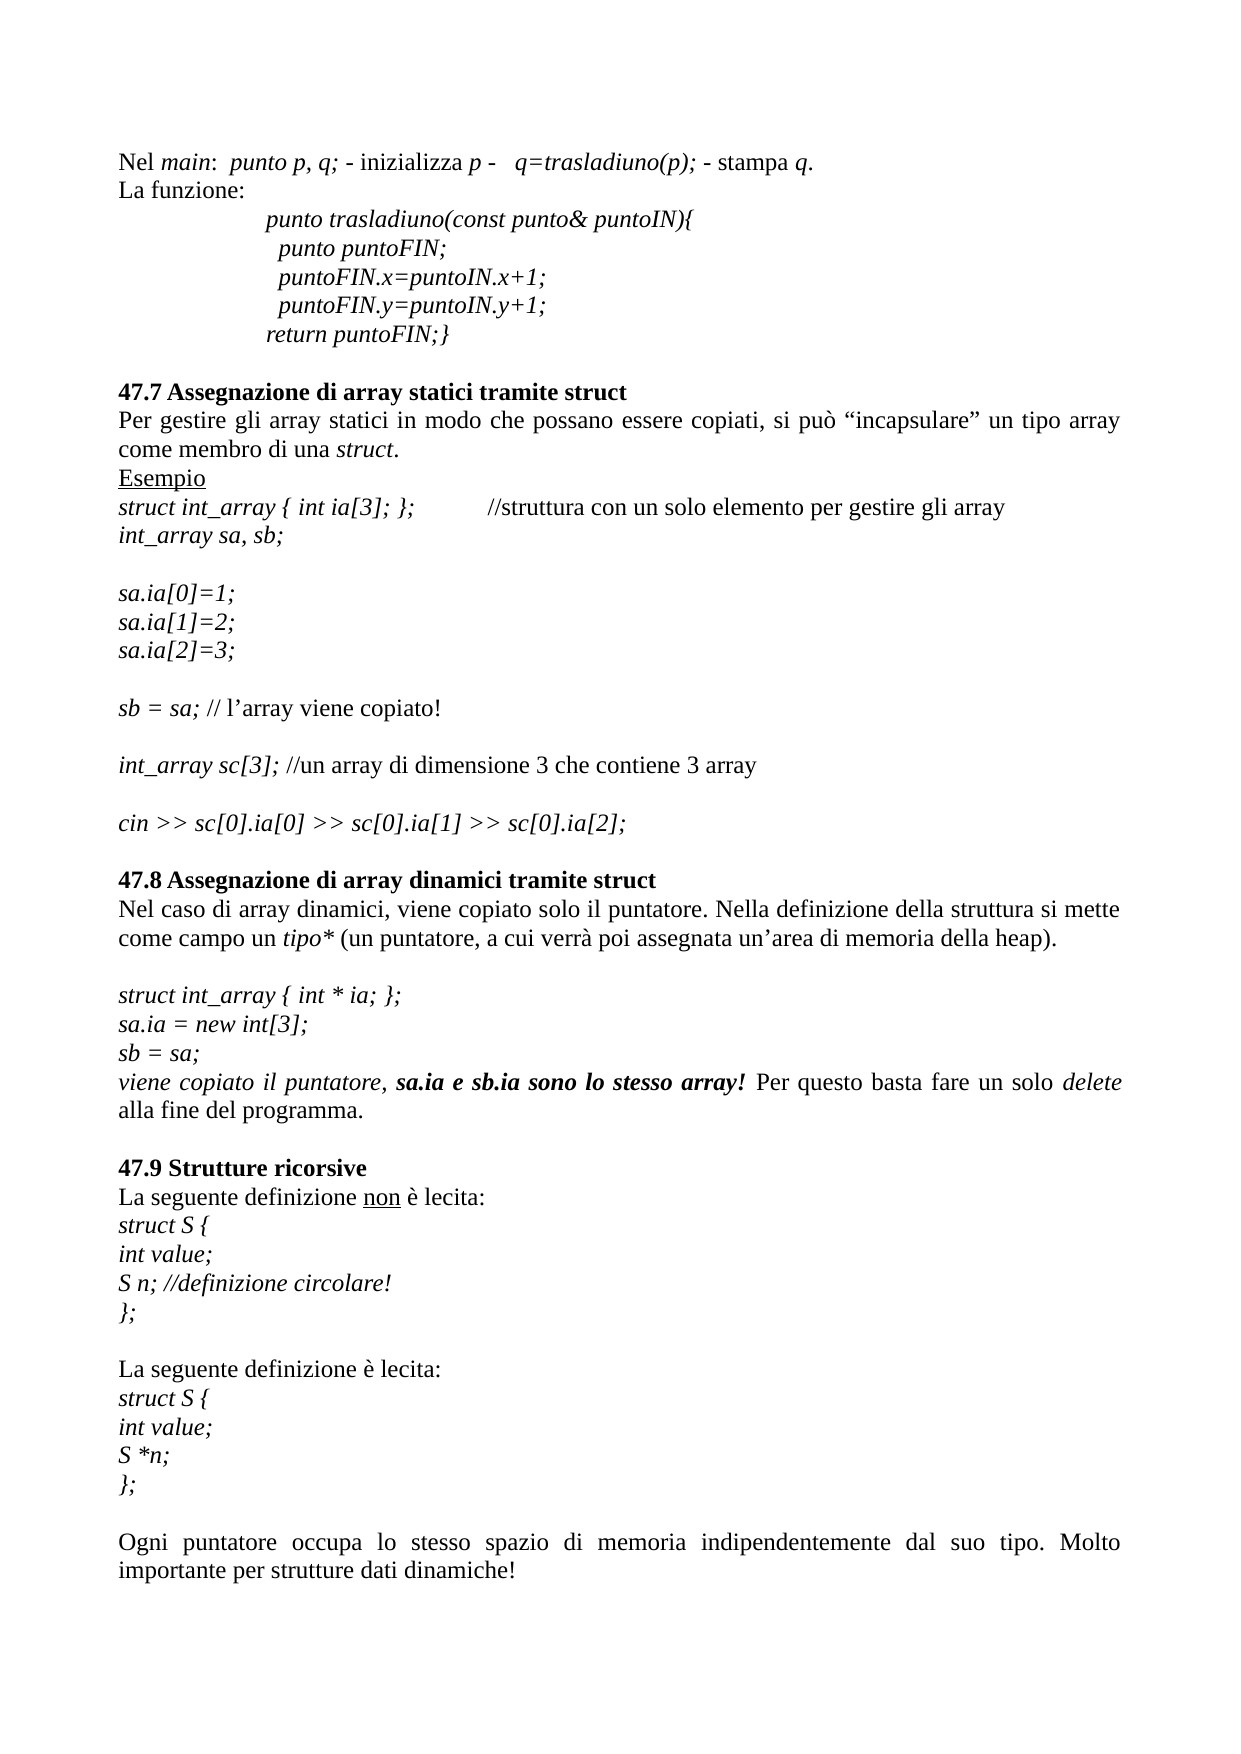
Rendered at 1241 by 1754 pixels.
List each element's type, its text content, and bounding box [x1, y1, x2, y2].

text int value; [118, 1412, 1122, 1441]
text Nel caso di array dinamici, viene copiato solo il puntatore. Nella definizione della struttura si mette come campo un tipo* (un puntatore, a cui verrà poi assegnata un’area di memoria della heap). [118, 894, 1122, 952]
text struct int_array { int ia[3]; }; //struttura con un solo elemento per gestire gli array [118, 492, 1122, 521]
text 47.8 Assegnazione di array dinamici tramite struct [118, 866, 1122, 894]
text sb = sa; [118, 1038, 1122, 1067]
text int_array sa, sb; [118, 521, 1122, 549]
text 47.7 Assegnazione di array statici tramite struct [118, 377, 1122, 406]
text puntoFIN.x=puntoIN.x+1; [118, 262, 1122, 291]
text Esempio [118, 463, 1122, 492]
text sa.ia[0]=1; [118, 578, 1122, 607]
text int value; [118, 1239, 1122, 1268]
text struct S { [118, 1383, 1122, 1412]
text return puntoFIN;} [118, 319, 1122, 348]
text 47.9 Strutture ricorsive [118, 1153, 1122, 1182]
text sa.ia[1]=2; [118, 607, 1122, 636]
text cin >> sc[0].ia[0] >> sc[0].ia[1] >> sc[0].ia[2]; [118, 808, 1122, 837]
text struct S { [118, 1211, 1122, 1239]
text int_array sc[3]; //un array di dimensione 3 che contiene 3 array [118, 751, 1122, 779]
text struct int_array { int * ia; }; [118, 981, 1122, 1009]
text }; [118, 1297, 1122, 1326]
text puntoFIN.y=puntoIN.y+1; [118, 291, 1122, 319]
text Ogni puntatore occupa lo stesso spazio di memoria indipendentemente dal suo tipo. Molto importante per strutture dati dinamiche! [118, 1527, 1122, 1584]
text punto trasladiuno(const punto& puntoIN){ [118, 204, 1122, 233]
text sa.ia[2]=3; [118, 636, 1122, 664]
text La funzione: [118, 176, 1122, 204]
text sa.ia = new int[3]; [118, 1009, 1122, 1038]
text Nel main: punto p, q; - inizializza p - q=trasladiuno(p); - stampa q. [118, 147, 1122, 176]
text La seguente definizione non è lecita: [118, 1182, 1122, 1211]
text }; [118, 1469, 1122, 1498]
text punto puntoFIN; [118, 233, 1122, 262]
text Per gestire gli array statici in modo che possano essere copiati, si può “incapsulare” un tipo array come membro di una struct. [118, 406, 1122, 463]
text S n; //definizione circolare! [118, 1268, 1122, 1297]
text sb = sa; // l’array viene copiato! [118, 693, 1122, 722]
text La seguente definizione è lecita: [118, 1354, 1122, 1383]
text S *n; [118, 1441, 1122, 1469]
text viene copiato il puntatore, sa.ia e sb.ia sono lo stesso array! Per questo basta fare un solo delete alla fine del programma. [118, 1067, 1122, 1124]
